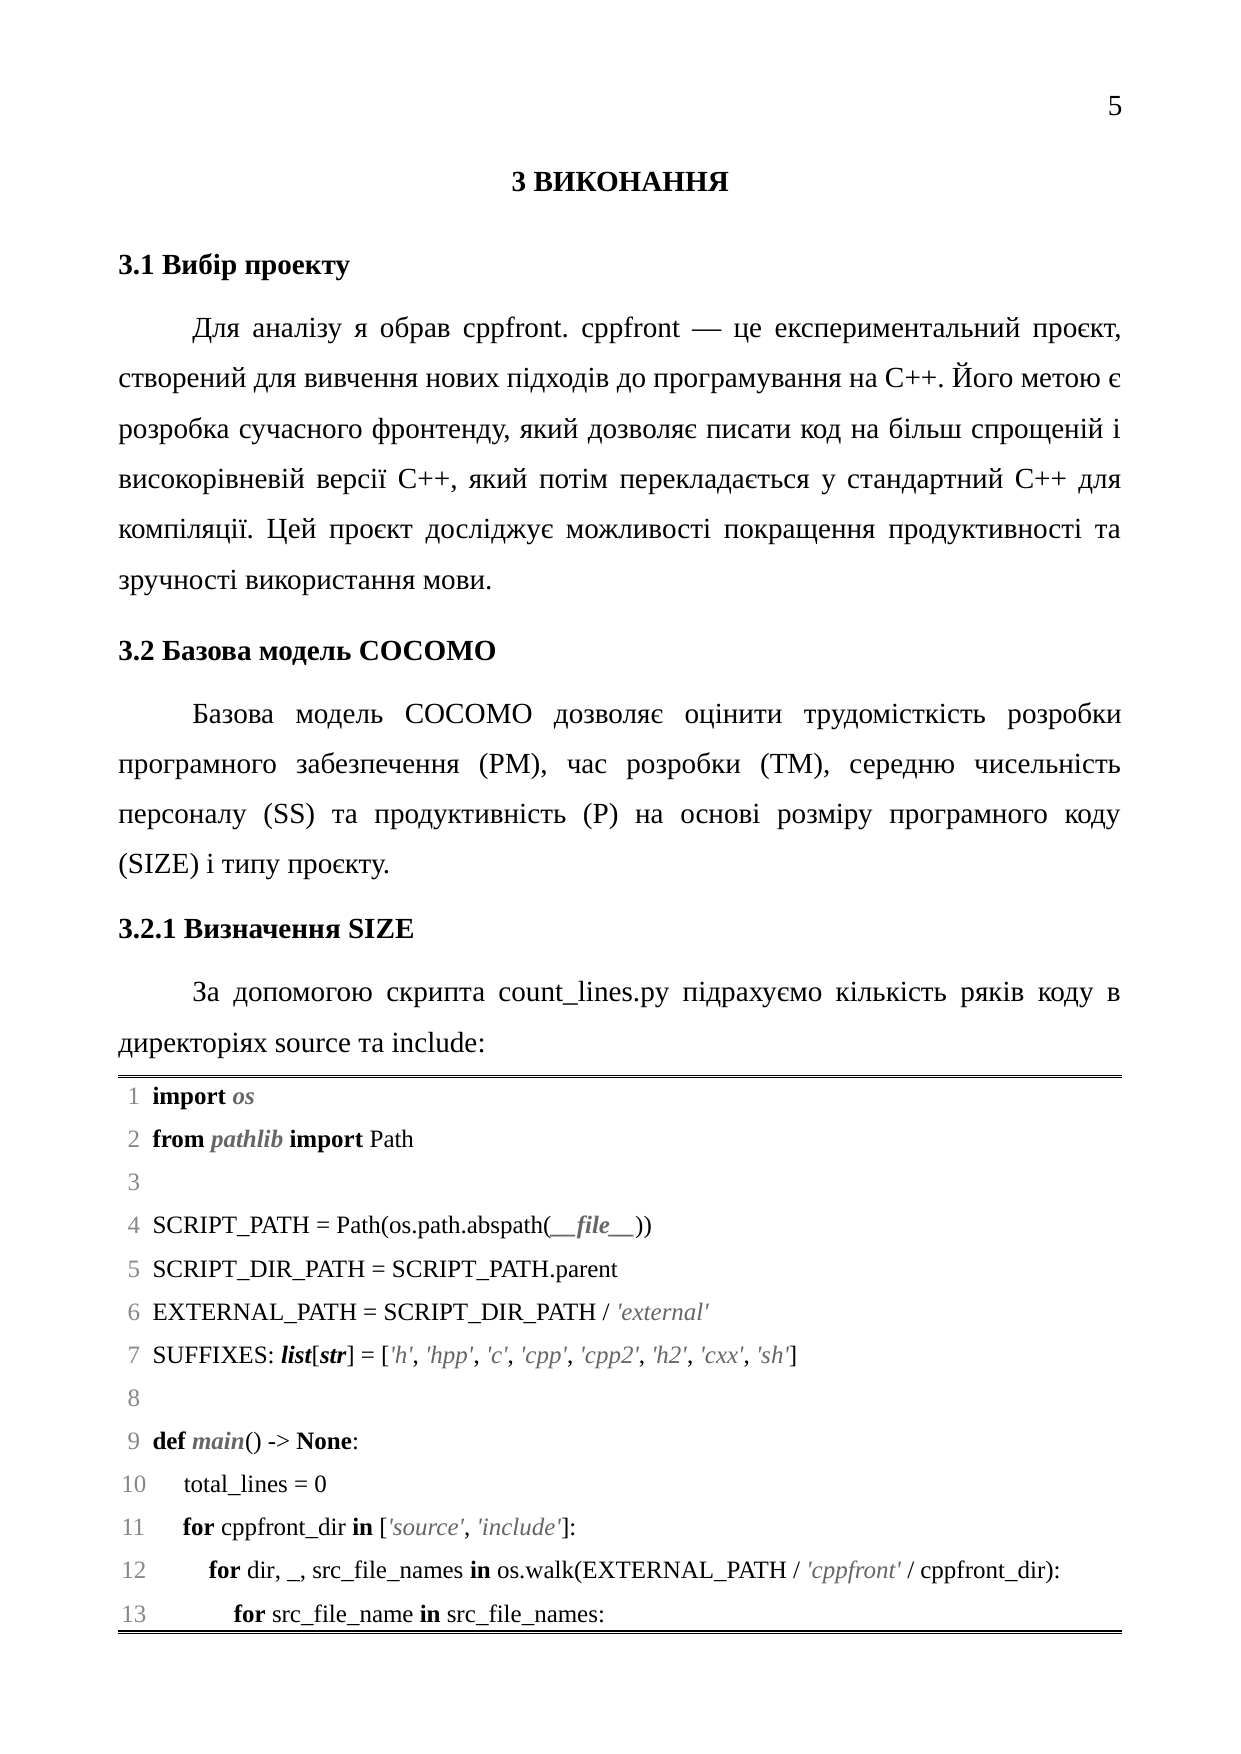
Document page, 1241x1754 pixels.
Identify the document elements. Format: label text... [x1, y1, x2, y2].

text 10 total_lines = 0 [118, 1463, 1122, 1498]
text Базова модель COCOMO дозволяє оцінити трудомісткість розробки програмного забезпечення (PM), час розробки (TM), середню чисельність персоналу (SS) та продуктивність (P) на основі розміру програмного коду (SIZE) і типу проєкту. [118, 696, 1122, 880]
text 12 for dir, _, src_file_names in os.walk(EXTERNAL_PATH / 'cppfront' / cppfront_dir): [118, 1549, 1122, 1584]
text 11 for cppfront_dir in ['source', 'include']: [118, 1506, 1122, 1541]
subtitle Виконання [118, 164, 1122, 197]
text 3 [118, 1161, 1122, 1196]
text 1 import os [118, 1078, 1122, 1110]
subtitle Базова модель COCOMO [118, 633, 1122, 666]
text Для аналізу я обрав cppfront. cppfront — це експериментальний проєкт, створений для вивчення нових підходів до програмування на C++. Його метою є розробка сучасного фронтенду, який дозволяє писати код на більш спрощеній і високорівневій версії C++, який потім перекладається у стандартний C++ для компіляції. Цей проєкт досліджує можливості покращення продуктивності та зручності використання мови. [118, 310, 1122, 595]
text 5 SCRIPT_DIR_PATH = SCRIPT_PATH.parent [118, 1247, 1122, 1282]
subtitle Визначення SIZE [118, 912, 1122, 945]
text 7 SUFFIXES: list[str] = ['h', 'hpp', 'c', 'cpp', 'cpp2', 'h2', 'cxx', 'sh'] [118, 1334, 1122, 1369]
text За допомогою скрипта count_lines.py підрахуємо кількість ряків коду в директоріях source та include: [118, 974, 1122, 1058]
text 6 EXTERNAL_PATH = SCRIPT_DIR_PATH / 'external' [118, 1291, 1122, 1326]
text 4 SCRIPT_PATH = Path(os.path.abspath(__file__)) [118, 1204, 1122, 1239]
text 2 from pathlib import Path [118, 1118, 1122, 1153]
text 8 [118, 1377, 1122, 1412]
text 9 def main() -> None: [118, 1420, 1122, 1455]
subtitle Вибір проекту [118, 247, 1122, 281]
text 13 for src_file_name in src_file_names: [118, 1592, 1122, 1630]
